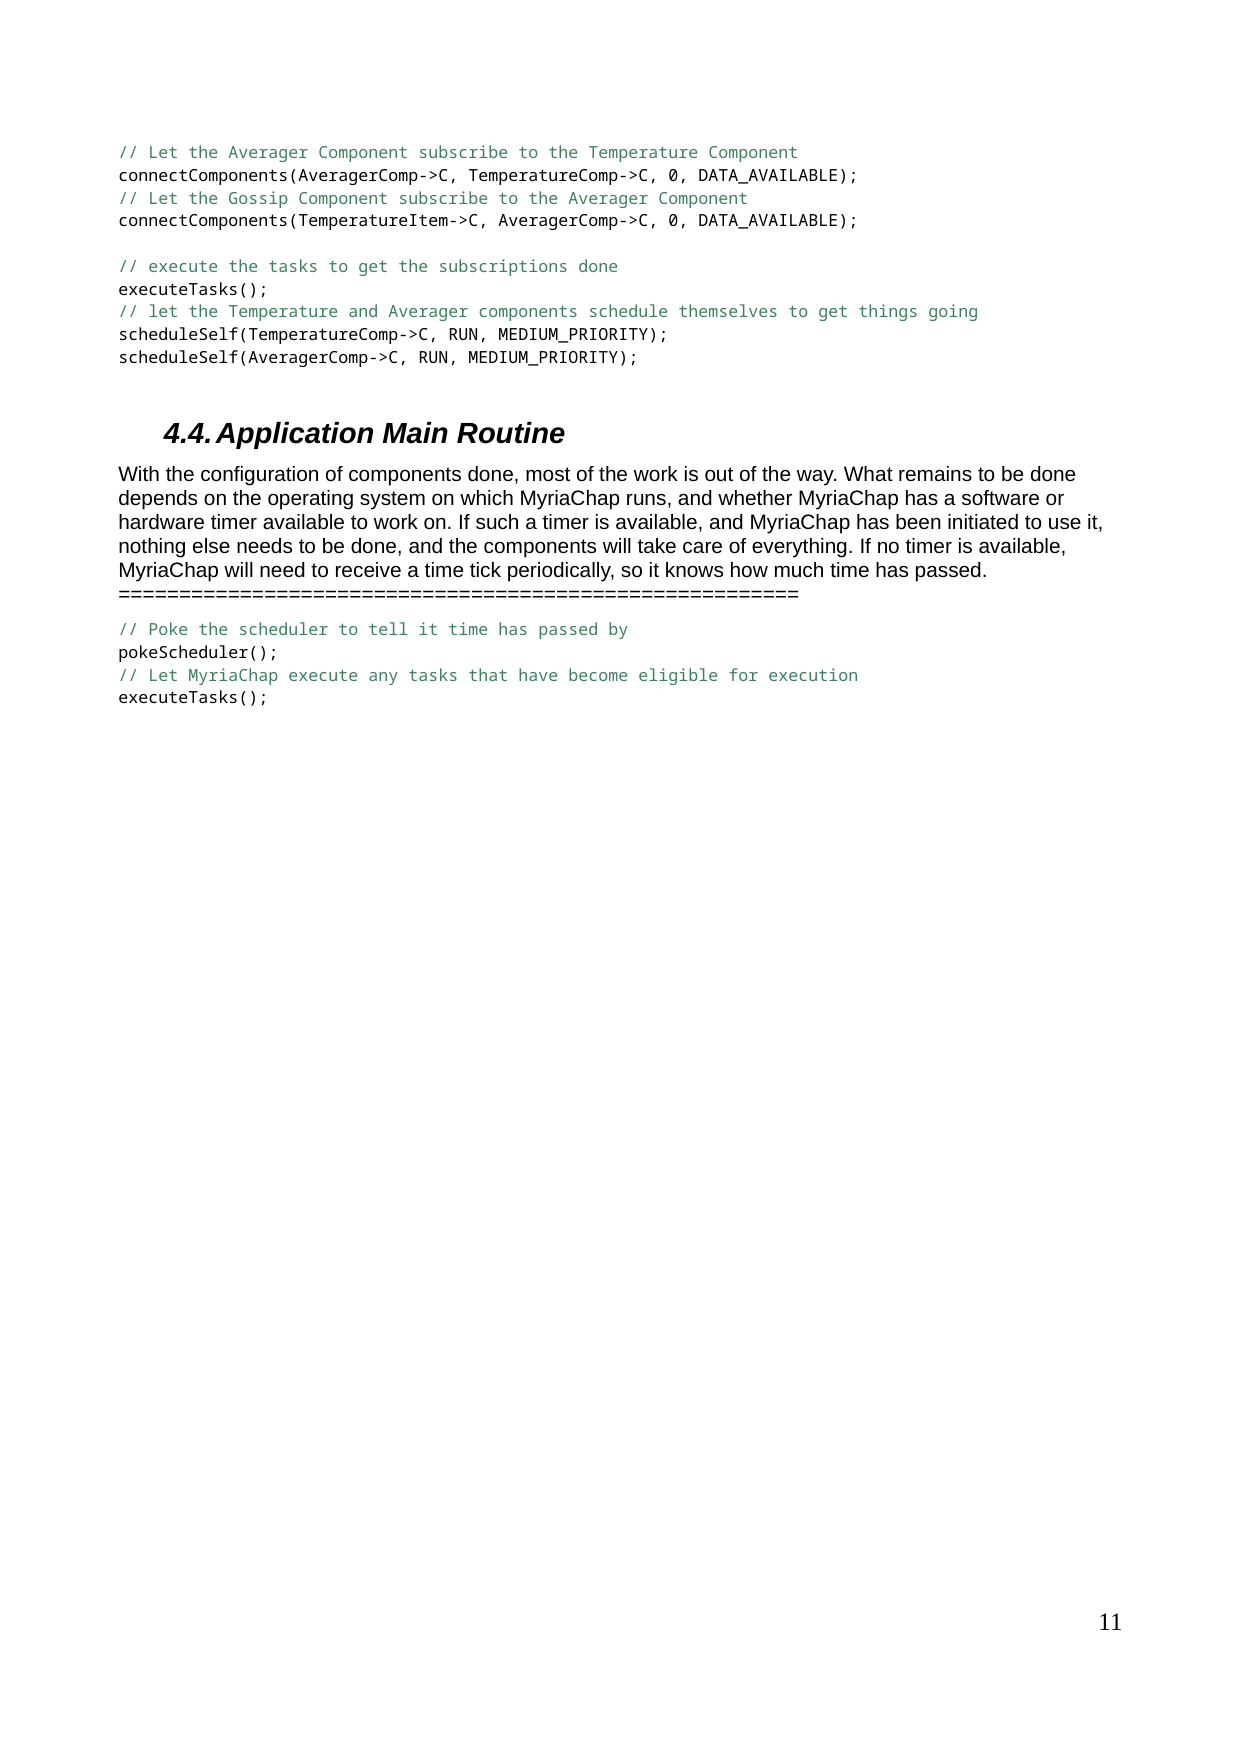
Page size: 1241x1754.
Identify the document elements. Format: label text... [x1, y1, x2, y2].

text executeTasks(); [118, 277, 1122, 300]
text // Let the Gossip Component subscribe to the Averager Component [118, 186, 1122, 209]
text // let the Temperature and Averager components schedule themselves to get things going [118, 300, 1122, 322]
text // execute the tasks to get the subscriptions done [118, 254, 1122, 277]
text connectComponents(AveragerComp->C, TemperatureComp->C, 0, DATA_AVAILABLE); [118, 163, 1122, 186]
text With the configuration of components done, most of the work is out of the way. What remains to be done depends on the operating system on which MyriaChap runs, and whether MyriaChap has a software or hardware timer available to work on. If such a timer is available, and MyriaChap has been initiated to use it, nothing else needs to be done, and the components will take care of everything. If no timer is available, MyriaChap will need to receive a time tick periodically, so it knows how much time has passed. ======================================================== [118, 462, 1122, 605]
subtitle Application Main Routine [156, 416, 1122, 449]
text scheduleSelf(AveragerComp->C, RUN, MEDIUM_PRIORITY); [118, 345, 1122, 368]
text // Let the Averager Component subscribe to the Temperature Component [118, 141, 1122, 163]
text // Poke the scheduler to tell it time has passed by pokeScheduler(); // Let MyriaChap execute any tasks that have become eligible for execution executeTasks(); [118, 618, 1122, 709]
text scheduleSelf(TemperatureComp->C, RUN, MEDIUM_PRIORITY); [118, 322, 1122, 345]
text connectComponents(TemperatureItem->C, AveragerComp->C, 0, DATA_AVAILABLE); [118, 209, 1122, 232]
